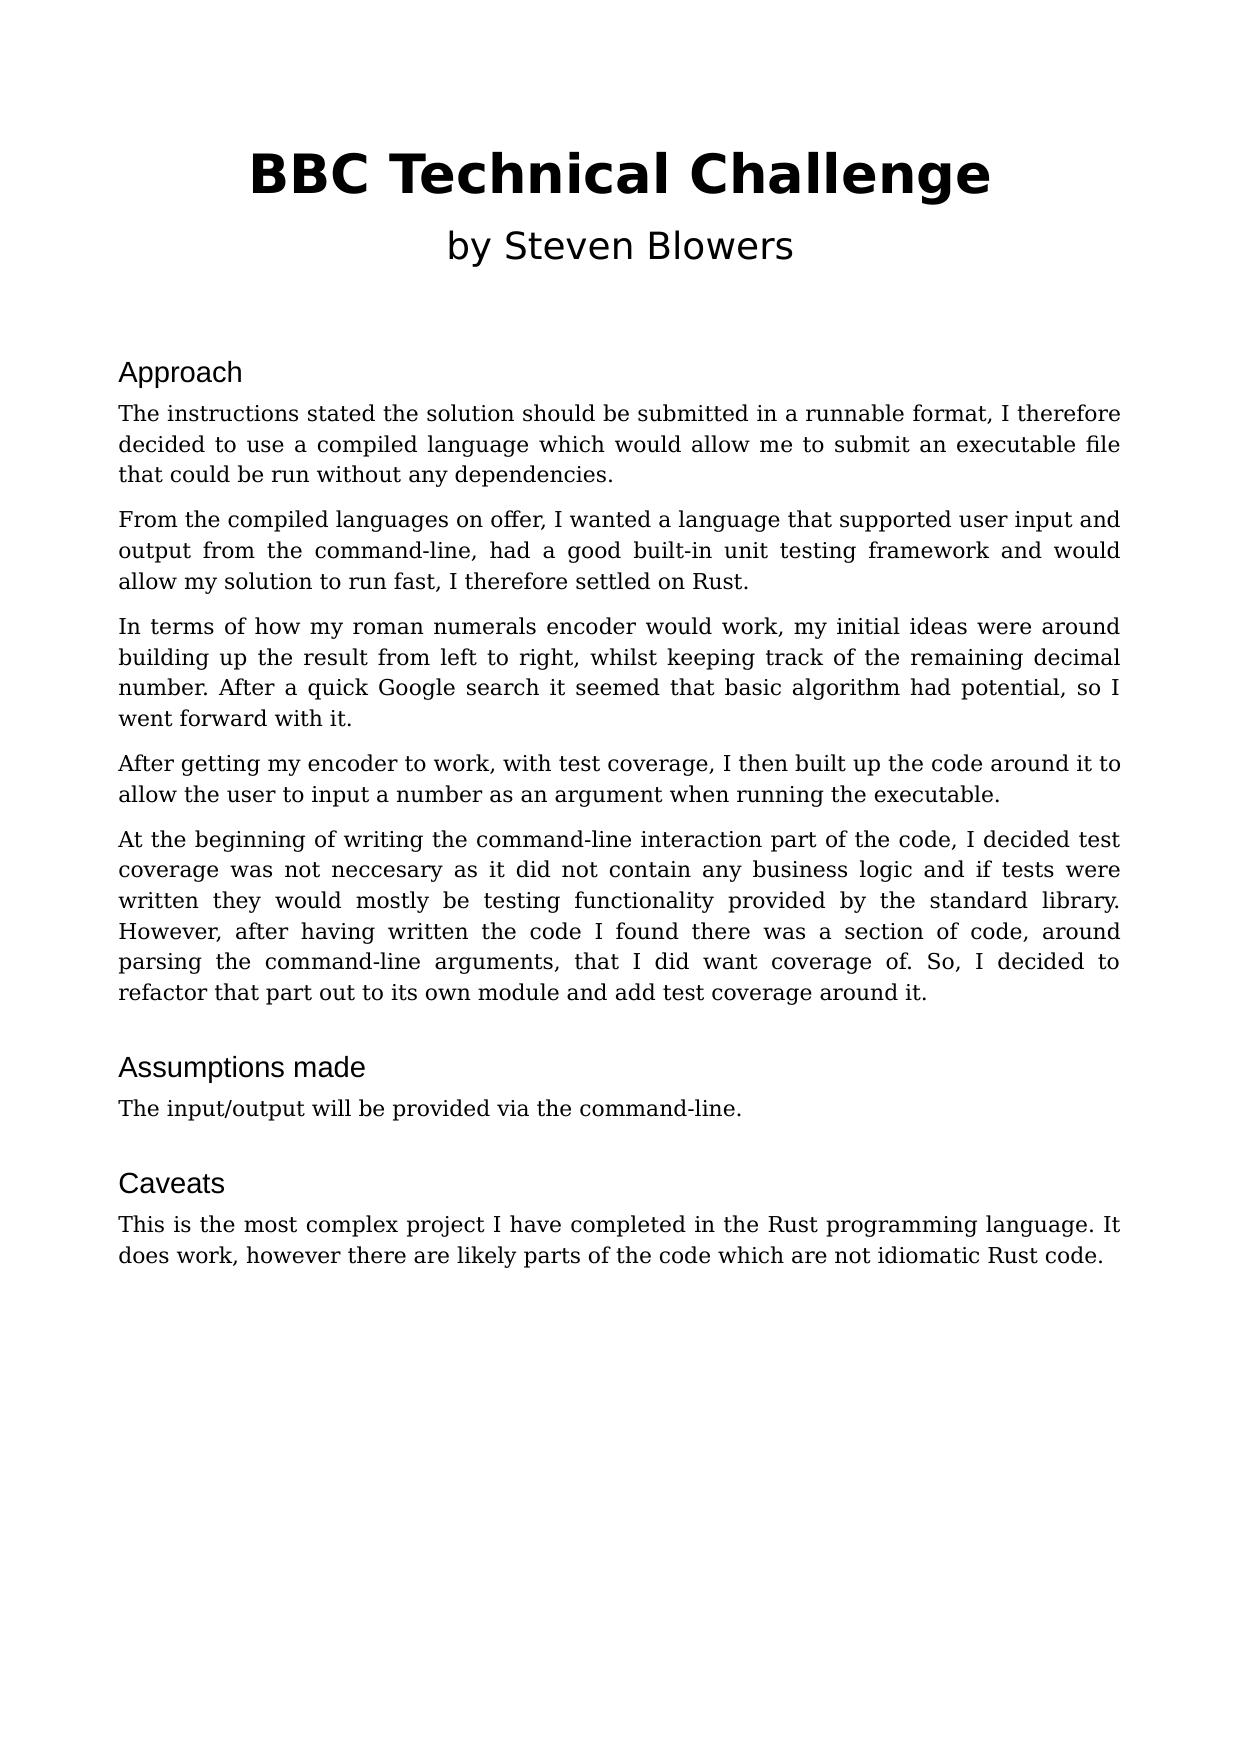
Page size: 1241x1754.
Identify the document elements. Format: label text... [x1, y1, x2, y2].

subtitle by Steven Blowers [118, 225, 1122, 268]
text The input/output will be provided via the command-line. [118, 1096, 1122, 1122]
text In terms of how my roman numerals encoder would work, my initial ideas were around building up the result from left to right, whilst keeping track of the remaining decimal number. After a quick Google search it seemed that basic algorithm had potential, so I went forward with it. [118, 614, 1122, 731]
text The instructions stated the solution should be submitted in a runnable format, I therefore decided to use a compiled language which would allow me to submit an executable file that could be run without any dependencies. [118, 401, 1122, 488]
subtitle Caveats [118, 1167, 1122, 1200]
subtitle Approach [118, 355, 1122, 389]
title BBC Technical Challenge [118, 143, 1122, 206]
subtitle Assumptions made [118, 1050, 1122, 1084]
text From the compiled languages on offer, I wanted a language that supported user input and output from the command-line, had a good built-in unit testing framework and would allow my solution to run fast, I therefore settled on Rust. [118, 508, 1122, 594]
text At the beginning of writing the command-line interaction part of the code, I decided test coverage was not neccesary as it did not contain any business logic and if tests were written they would mostly be testing functionality provided by the standard library. However, after having written the code I found there was a section of code, around parsing the command-line arguments, that I did want coverage of. So, I decided to refactor that part out to its own module and add test coverage around it. [118, 827, 1122, 1006]
text After getting my encoder to work, with test coverage, I then built up the code around it to allow the user to input a number as an argument when running the executable. [118, 751, 1122, 807]
text This is the most complex project I have completed in the Rust programming language. It does work, however there are likely parts of the code which are not idiomatic Rust code. [118, 1213, 1122, 1269]
